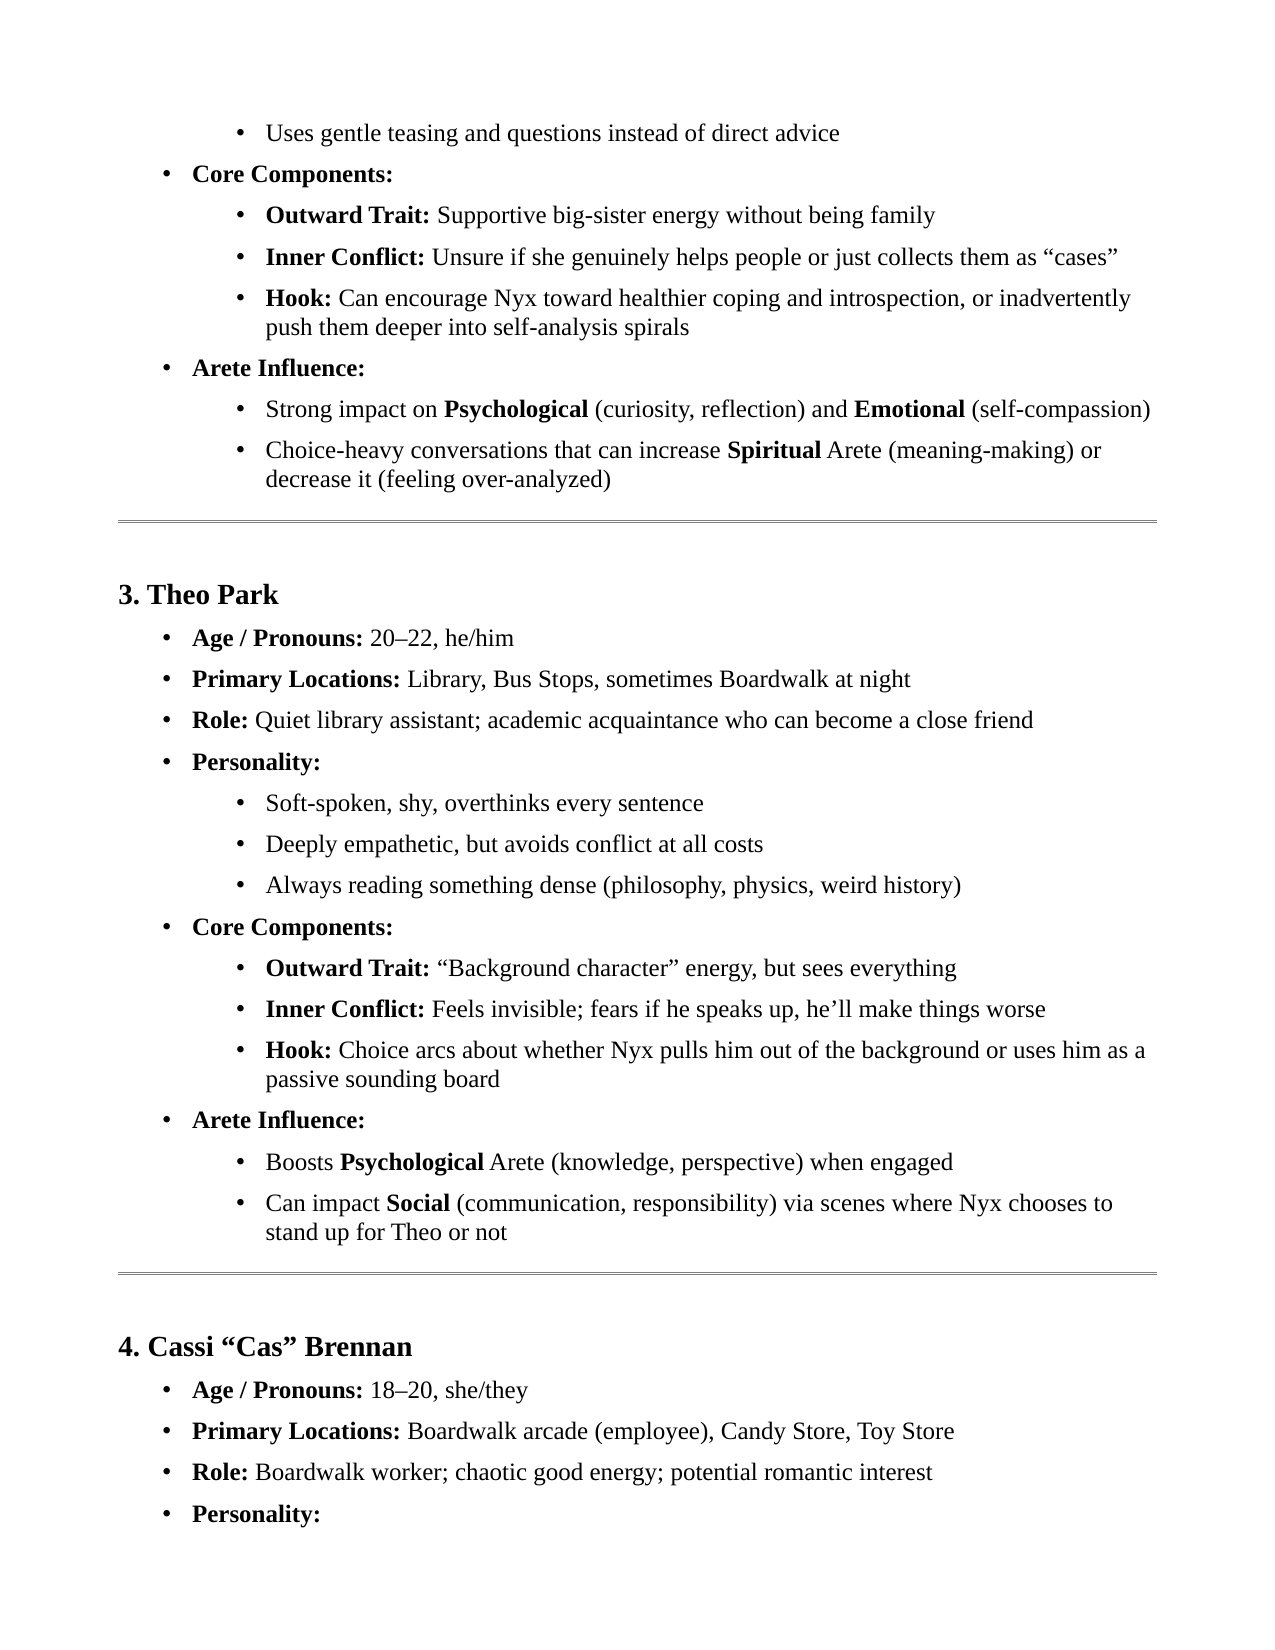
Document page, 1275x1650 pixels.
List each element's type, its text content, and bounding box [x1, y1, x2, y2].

list Age / Pronouns: 20–22, he/him [162, 623, 1157, 652]
list Outward Trait: Supportive big-sister energy without being family [236, 201, 1157, 229]
list Inner Conflict: Unsure if she genuinely helps people or just collects them as “cases” [236, 242, 1157, 271]
list Deeply empathetic, but avoids conflict at all costs [236, 829, 1157, 858]
subtitle 4. Cassi “Cas” Brennan [118, 1329, 1157, 1362]
list Personality: [162, 747, 1157, 775]
list Role: Boardwalk worker; chaotic good energy; potential romantic interest [162, 1457, 1157, 1486]
subtitle 3. Theo Park [118, 577, 1157, 610]
list Age / Pronouns: 18–20, she/they [162, 1375, 1157, 1404]
list Role: Quiet library assistant; academic acquaintance who can become a close friend [162, 705, 1157, 734]
list Outward Trait: “Background character” energy, but sees everything [236, 953, 1157, 982]
list Hook: Can encourage Nyx toward healthier coping and introspection, or inadvertently push them deeper into self-analysis spirals [236, 283, 1157, 341]
list Arete Influence: [162, 1105, 1157, 1134]
list Uses gentle teasing and questions instead of direct advice [236, 118, 1157, 147]
list Always reading something dense (philosophy, physics, weird history) [236, 870, 1157, 899]
list Primary Locations: Boardwalk arcade (employee), Candy Store, Toy Store [162, 1416, 1157, 1445]
list Strong impact on Psychological (curiosity, reflection) and Emotional (self-compassion) [236, 394, 1157, 423]
list Arete Influence: [162, 353, 1157, 382]
list Core Components: [162, 159, 1157, 188]
list Core Components: [162, 912, 1157, 940]
list Primary Locations: Library, Bus Stops, sometimes Boardwalk at night [162, 664, 1157, 693]
list Personality: [162, 1499, 1157, 1527]
list Hook: Choice arcs about whether Nyx pulls him out of the background or uses him as a passive sounding board [236, 1035, 1157, 1093]
list Boosts Psychological Arete (knowledge, perspective) when engaged [236, 1147, 1157, 1175]
list Soft-spoken, shy, overthinks every sentence [236, 788, 1157, 817]
list Choice-heavy conversations that can increase Spiritual Arete (meaning-making) or decrease it (feeling over-analyzed) [236, 436, 1157, 493]
list Inner Conflict: Feels invisible; fears if he speaks up, he’ll make things worse [236, 994, 1157, 1023]
list Can impact Social (communication, responsibility) via scenes where Nyx chooses to stand up for Theo or not [236, 1188, 1157, 1245]
